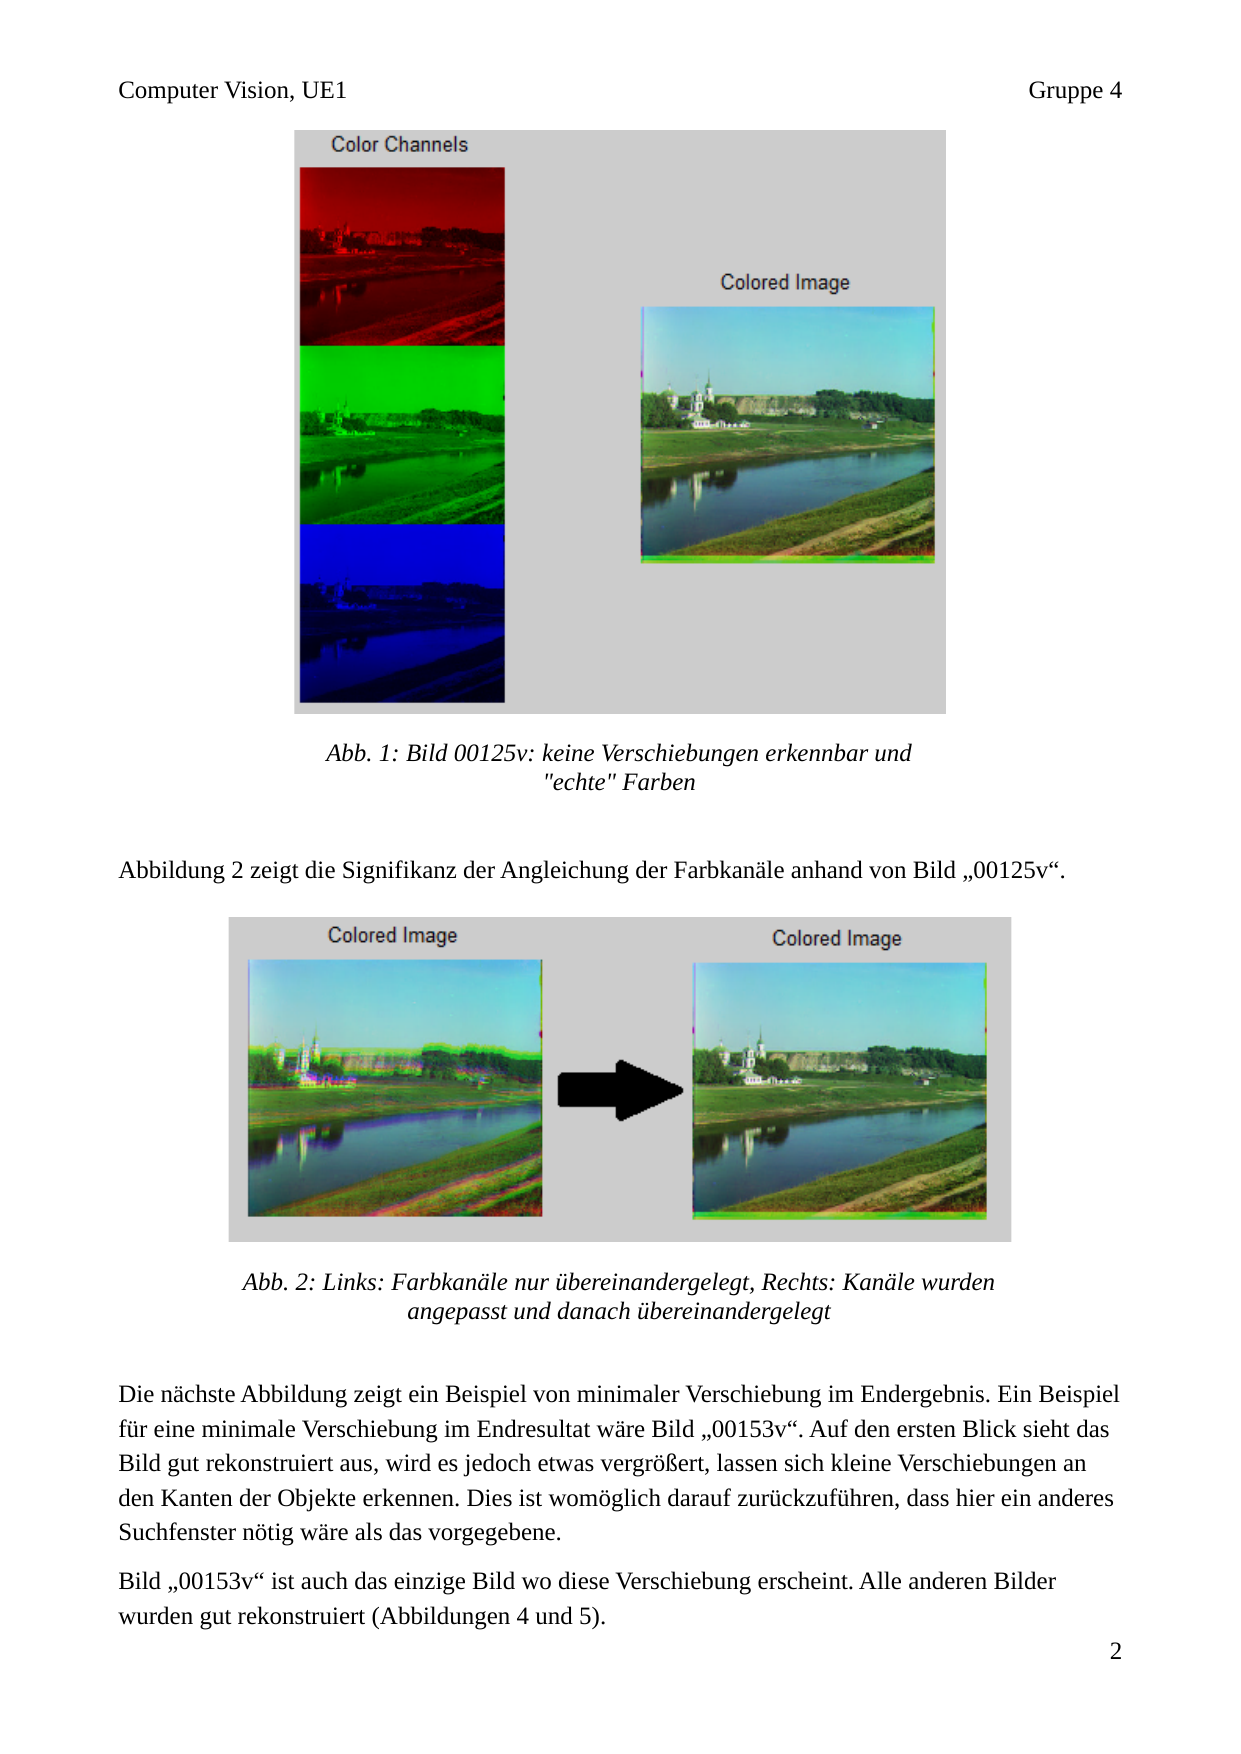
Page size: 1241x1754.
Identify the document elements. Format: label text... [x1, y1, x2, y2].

text Abb. 1: Bild 00125v: keine Verschiebungen erkennbar und "echte" Farben [294, 738, 946, 796]
text Abbildung 2 zeigt die Signifikanz der Angleichung der Farbkanäle anhand von Bild „00125v“. [118, 118, 1122, 884]
text Die nächste Abbildung zeigt ein Beispiel von minimaler Verschiebung im Endergebnis. Ein Beispiel für eine minimale Verschiebung im Endresultat wäre Bild „00153v“. Auf den ersten Blick sieht das Bild gut rekonstruiert aus, wird es jedoch etwas vergrößert, lassen sich kleine Verschiebungen an den Kanten der Objekte erkennen. Dies ist womöglich darauf zurückzuführen, dass hier ein anderes Suchfenster nötig wäre als das vorgegebene. [118, 1379, 1122, 1546]
text Bild „00153v“ ist auch das einzige Bild wo diese Verschiebung erscheint. Alle anderen Bilder wurden gut rekonstruiert (Abbildungen 4 und 5). [118, 1566, 1122, 1629]
text Abb. 2: Links: Farbkanäle nur übereinandergelegt, Rechts: Kanäle wurden angepasst und danach übereinandergelegt [229, 1267, 1012, 1324]
